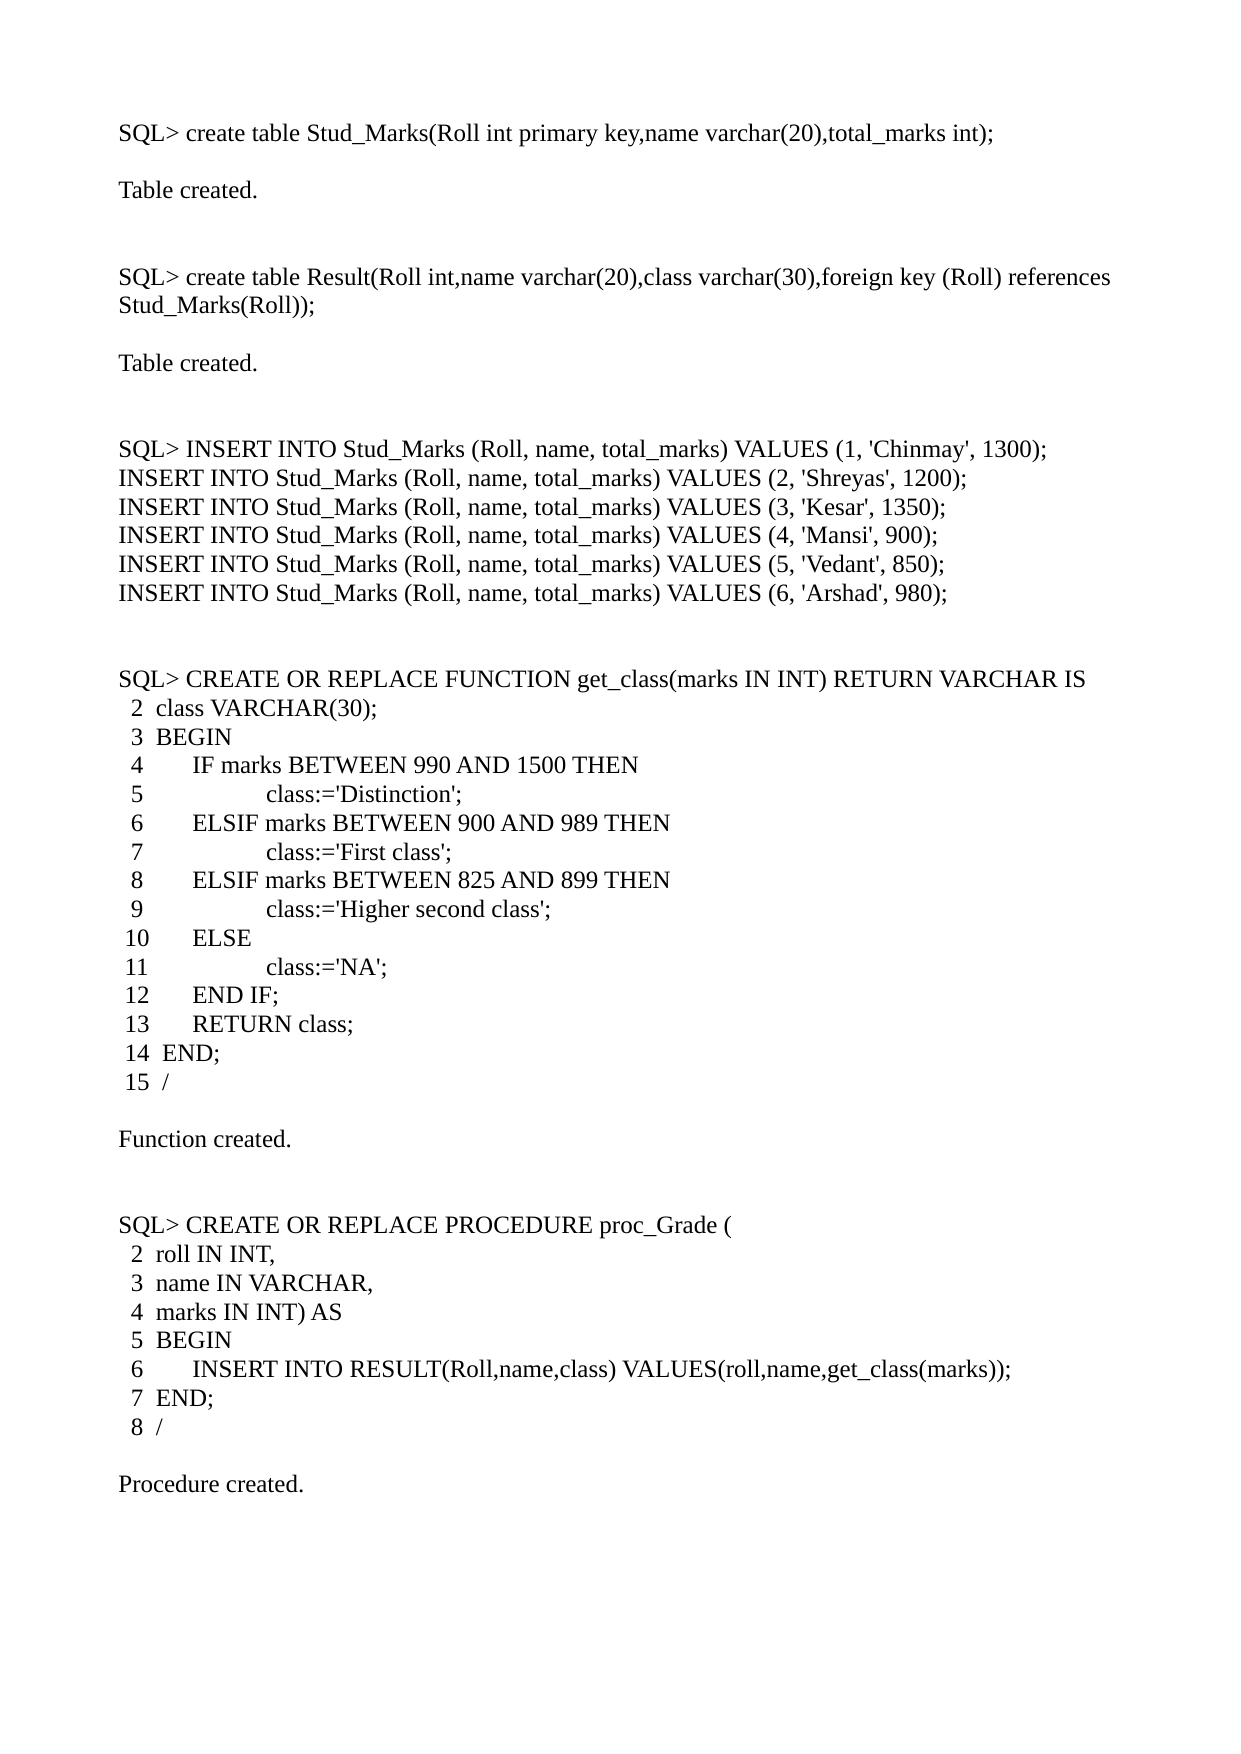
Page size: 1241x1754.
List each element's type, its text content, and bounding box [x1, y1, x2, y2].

text INSERT INTO Stud_Marks (Roll, name, total_marks) VALUES (5, 'Vedant', 850); [118, 549, 1122, 578]
text 2 roll IN INT, [118, 1239, 1122, 1268]
text SQL> CREATE OR REPLACE PROCEDURE proc_Grade ( [118, 1211, 1122, 1239]
text INSERT INTO Stud_Marks (Roll, name, total_marks) VALUES (6, 'Arshad', 980); [118, 578, 1122, 607]
text 7 class:='First class'; [118, 837, 1122, 866]
text SQL> CREATE OR REPLACE FUNCTION get_class(marks IN INT) RETURN VARCHAR IS [118, 664, 1122, 693]
text 7 END; [118, 1383, 1122, 1412]
text 4 marks IN INT) AS [118, 1297, 1122, 1326]
text Table created. [118, 348, 1122, 377]
text 12 END IF; [118, 981, 1122, 1009]
text INSERT INTO Stud_Marks (Roll, name, total_marks) VALUES (4, 'Mansi', 900); [118, 521, 1122, 549]
text 8 ELSIF marks BETWEEN 825 AND 899 THEN [118, 866, 1122, 894]
text 11 class:='NA'; [118, 952, 1122, 981]
text 6 ELSIF marks BETWEEN 900 AND 989 THEN [118, 808, 1122, 837]
text SQL> INSERT INTO Stud_Marks (Roll, name, total_marks) VALUES (1, 'Chinmay', 1300); [118, 434, 1122, 463]
text 8 / [118, 1412, 1122, 1441]
text 2 class VARCHAR(30); [118, 693, 1122, 722]
text 5 class:='Distinction'; [118, 779, 1122, 808]
text 13 RETURN class; [118, 1009, 1122, 1038]
text INSERT INTO Stud_Marks (Roll, name, total_marks) VALUES (2, 'Shreyas', 1200); [118, 463, 1122, 492]
text 3 name IN VARCHAR, [118, 1268, 1122, 1297]
text 3 BEGIN [118, 722, 1122, 751]
text Function created. [118, 1124, 1122, 1153]
text Table created. [118, 176, 1122, 204]
text 5 BEGIN [118, 1326, 1122, 1354]
text INSERT INTO Stud_Marks (Roll, name, total_marks) VALUES (3, 'Kesar', 1350); [118, 492, 1122, 521]
text Procedure created. [118, 1469, 1122, 1498]
text SQL> create table Result(Roll int,name varchar(20),class varchar(30),foreign key (Roll) references Stud_Marks(Roll)); [118, 262, 1122, 319]
text 10 ELSE [118, 923, 1122, 952]
text 4 IF marks BETWEEN 990 AND 1500 THEN [118, 751, 1122, 779]
text 9 class:='Higher second class'; [118, 894, 1122, 923]
text 14 END; [118, 1038, 1122, 1067]
text 6 INSERT INTO RESULT(Roll,name,class) VALUES(roll,name,get_class(marks)); [118, 1354, 1122, 1383]
text SQL> create table Stud_Marks(Roll int primary key,name varchar(20),total_marks int); [118, 118, 1122, 147]
text 15 / [118, 1067, 1122, 1096]
